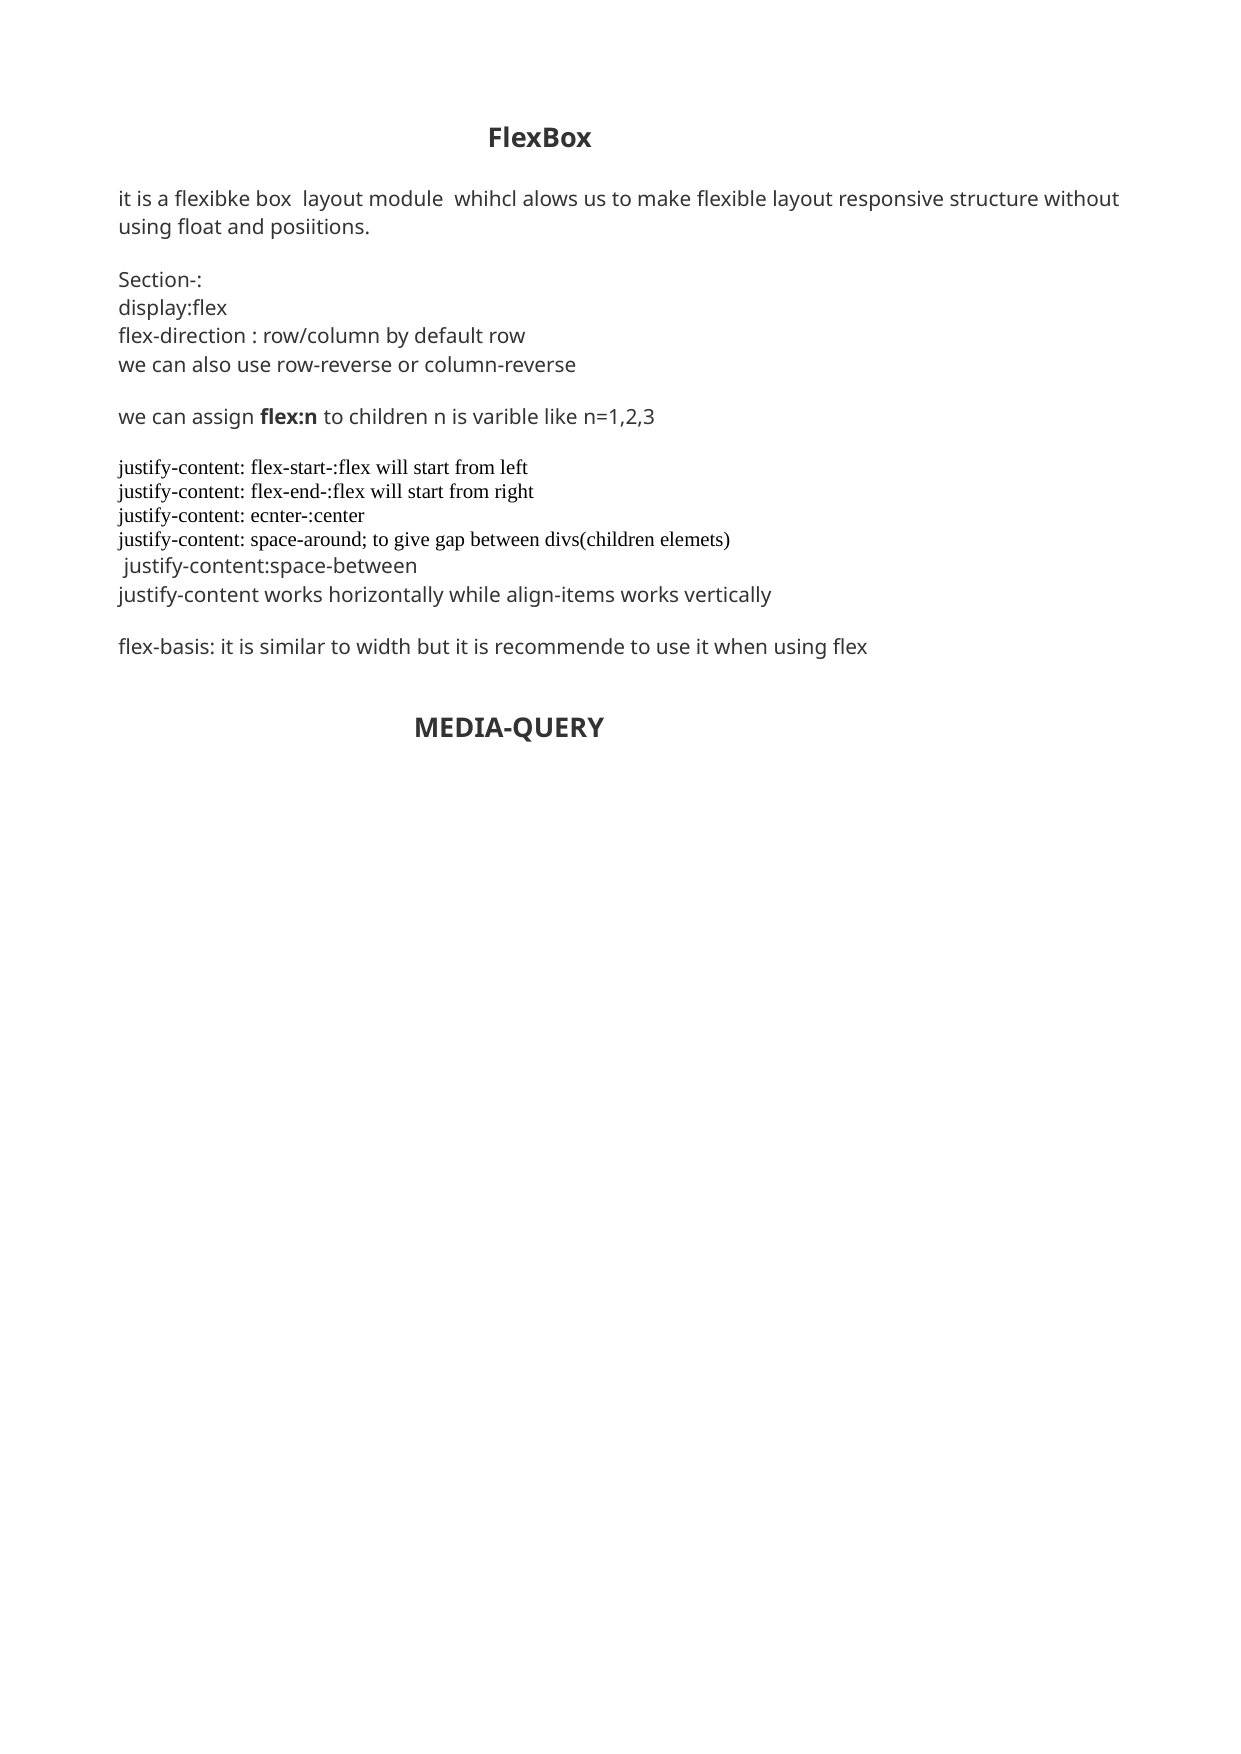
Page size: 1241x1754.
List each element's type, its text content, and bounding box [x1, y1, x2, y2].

text justify-content: flex-start-:flex will start from left [118, 455, 1122, 479]
text justify-content: space-around; to give gap between divs(children elemets) [118, 527, 1122, 551]
text it is a flexibke box layout module whihcl alows us to make flexible layout responsive structure without using float and posiitions. [118, 184, 1122, 241]
text display:flex [118, 293, 1122, 322]
text MEDIA-QUERY [118, 709, 1122, 746]
text justify-content: flex-end-:flex will start from right [118, 479, 1122, 503]
text Section-: [118, 265, 1122, 293]
text justify-content works horizontally while align-items works vertically [118, 580, 1122, 608]
text justify-content:space-between [118, 551, 1122, 580]
text FlexBox [118, 118, 1122, 155]
text flex-direction : row/column by default row [118, 322, 1122, 350]
text we can assign flex:n to children n is varible like n=1,2,3 [118, 402, 1122, 431]
text flex-basis: it is similar to width but it is recommende to use it when using flex [118, 632, 1122, 661]
text we can also use row-reverse or column-reverse [118, 350, 1122, 378]
text justify-content: ecnter-:center [118, 503, 1122, 527]
